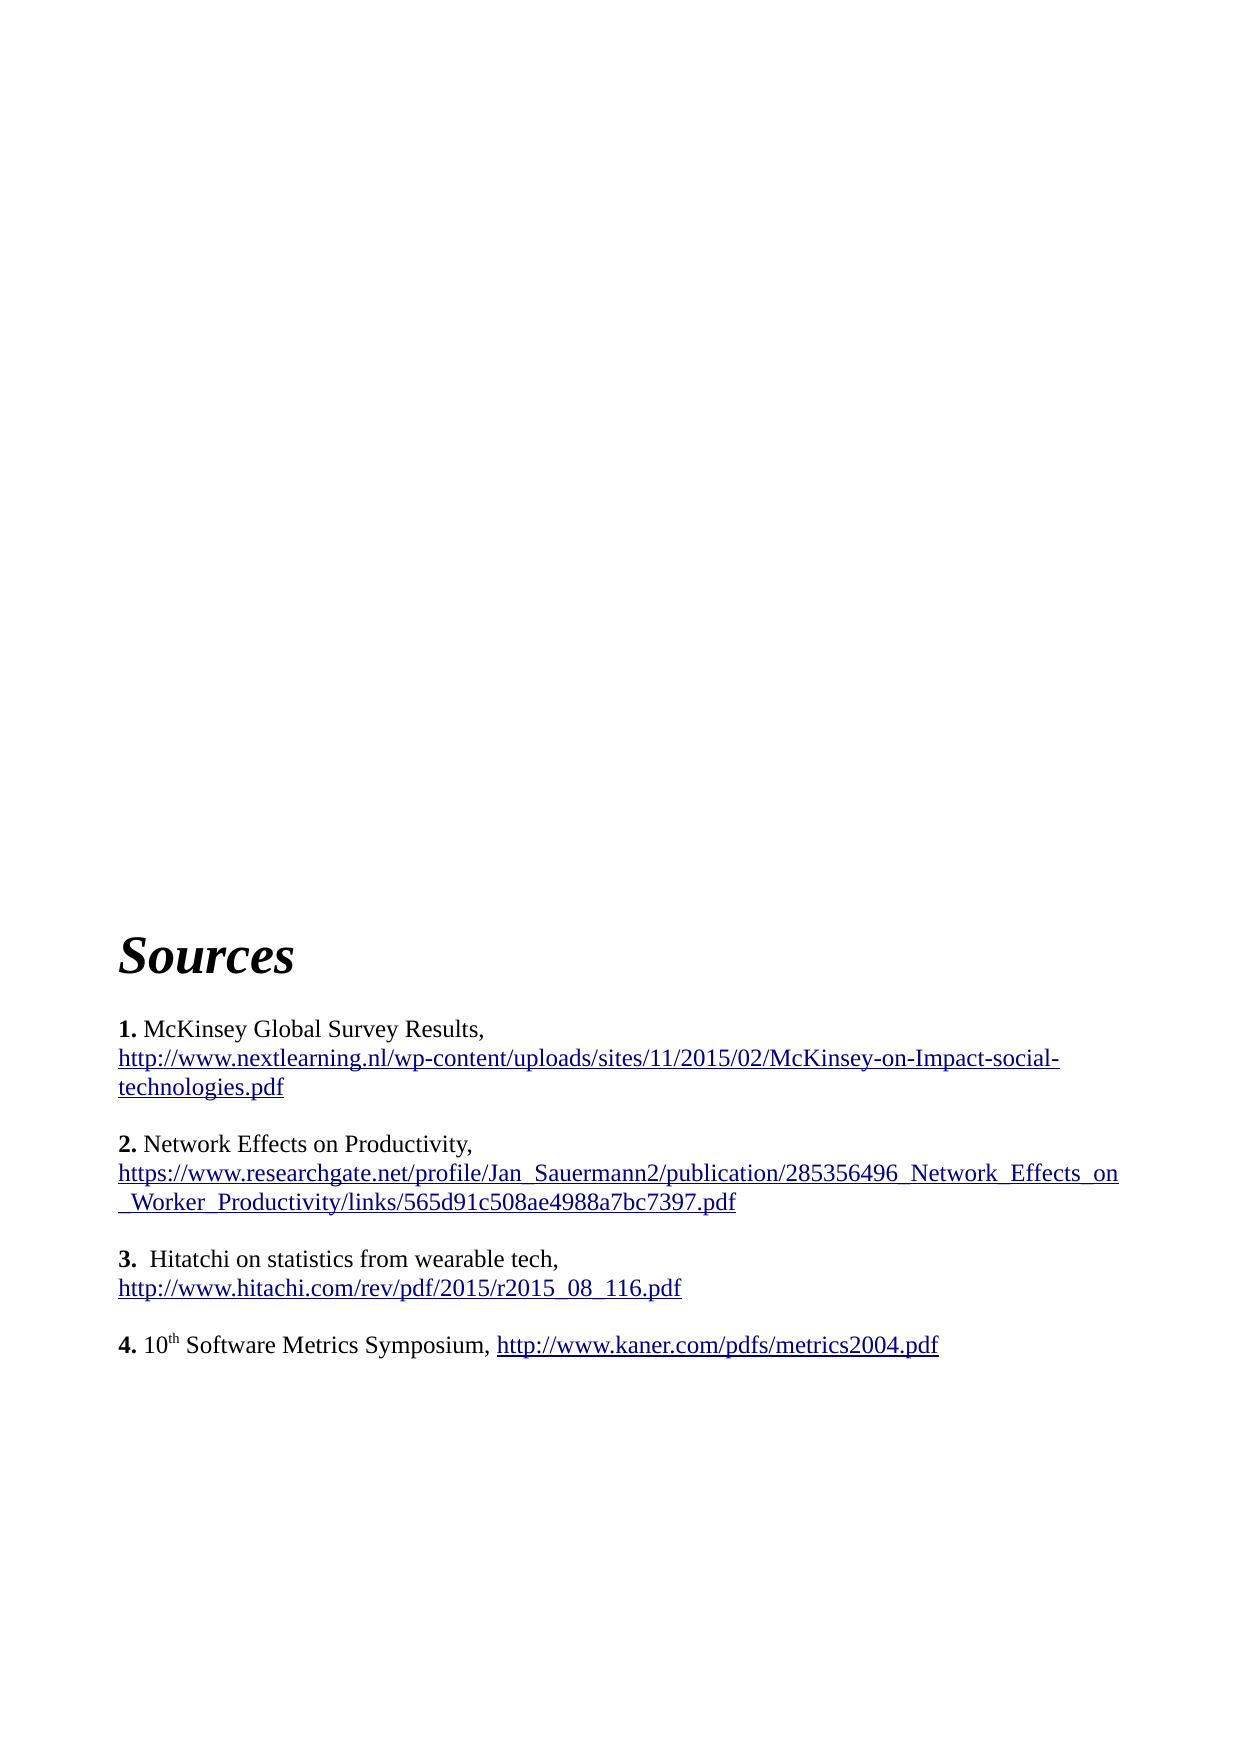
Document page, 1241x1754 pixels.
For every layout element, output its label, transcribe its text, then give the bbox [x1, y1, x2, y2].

text 3. Hitatchi on statistics from wearable tech, http://www.hitachi.com/rev/pdf/2015/r2015_08_116.pdf [118, 1244, 1122, 1302]
text 1. McKinsey Global Survey Results, http://www.nextlearning.nl/wp-content/uploads/sites/11/2015/02/McKinsey-on-Impact-social-technologies.pdf [118, 1014, 1122, 1100]
text 2. Network Effects on Productivity, https://www.researchgate.net/profile/Jan_Sauermann2/publication/285356496_Network_Effects_on_Worker_Productivity/links/565d91c508ae4988a7bc7397.pdf [118, 1129, 1122, 1215]
text 4. 10th Software Metrics Symposium, http://www.kaner.com/pdfs/metrics2004.pdf [118, 1330, 1122, 1359]
text Sources [118, 923, 1122, 985]
